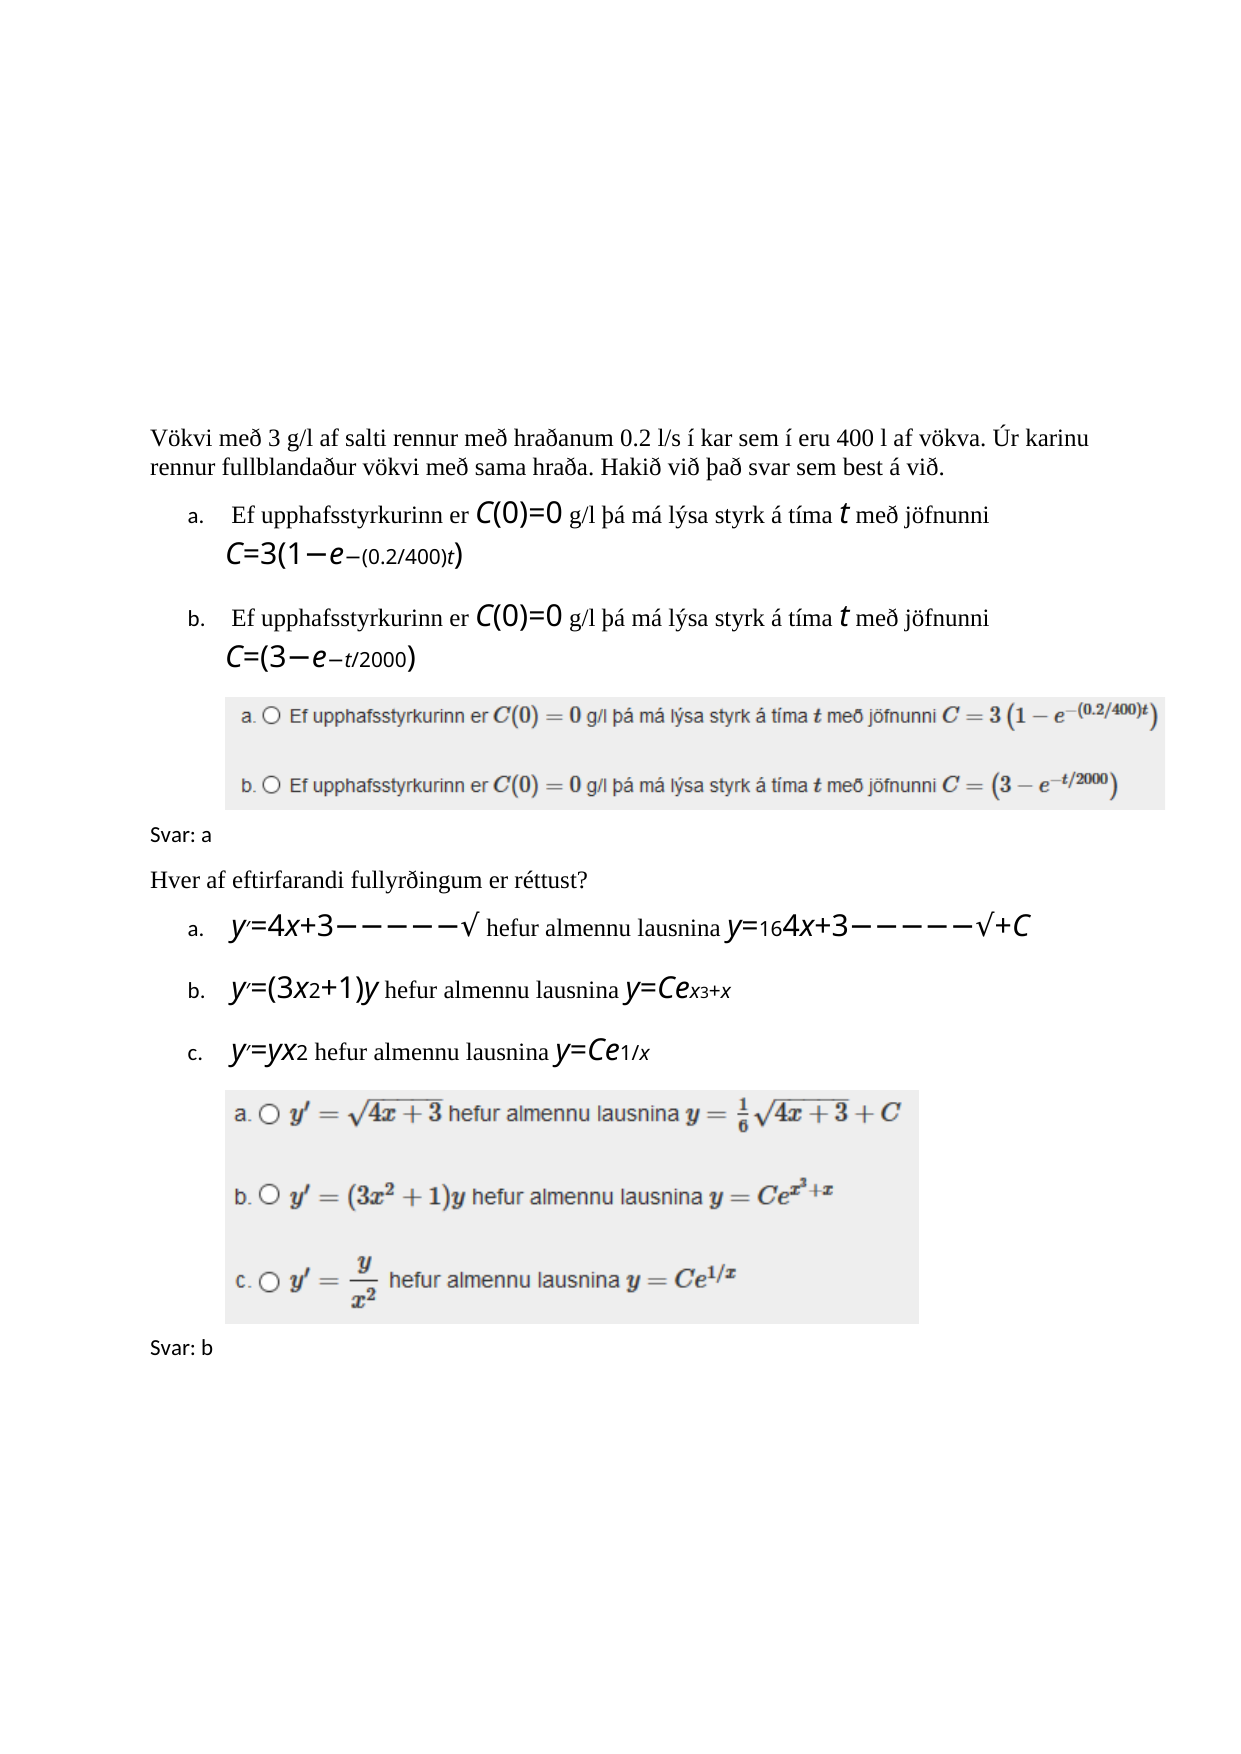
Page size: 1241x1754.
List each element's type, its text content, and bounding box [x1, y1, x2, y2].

list Ef upphafsstyrkurinn er C(0)=0 g/l þá má lýsa styrk á tíma t með jöfnunni C=(3−e−t/2000) [187, 594, 1090, 676]
text Svar: b [150, 1333, 1090, 1362]
list y′=4x+3−−−−−√ hefur almennu lausnina y=164x+3−−−−−√+C [187, 904, 1090, 946]
text Svar: a [150, 820, 1090, 848]
list y′=(3x2+1)y hefur almennu lausnina y=Cex3+x [187, 966, 1090, 1007]
list y′=yx2 hefur almennu lausnina y=Ce1/x [187, 1028, 1090, 1069]
text Vökvi með 3 g/l af salti rennur með hraðanum 0.2 l/s í kar sem í eru 400 l af vökva. Úr karinu rennur fullblandaður vökvi með sama hraða. Hakið við það svar sem best á við. [150, 423, 1090, 481]
picture [225, 697, 1166, 810]
text Hver af eftirfarandi fullyrðingum er réttust? [150, 865, 1090, 894]
picture [225, 1090, 919, 1324]
list Ef upphafsstyrkurinn er C(0)=0 g/l þá má lýsa styrk á tíma t með jöfnunni C=3(1−e−(0.2/400)t) [187, 491, 1090, 573]
